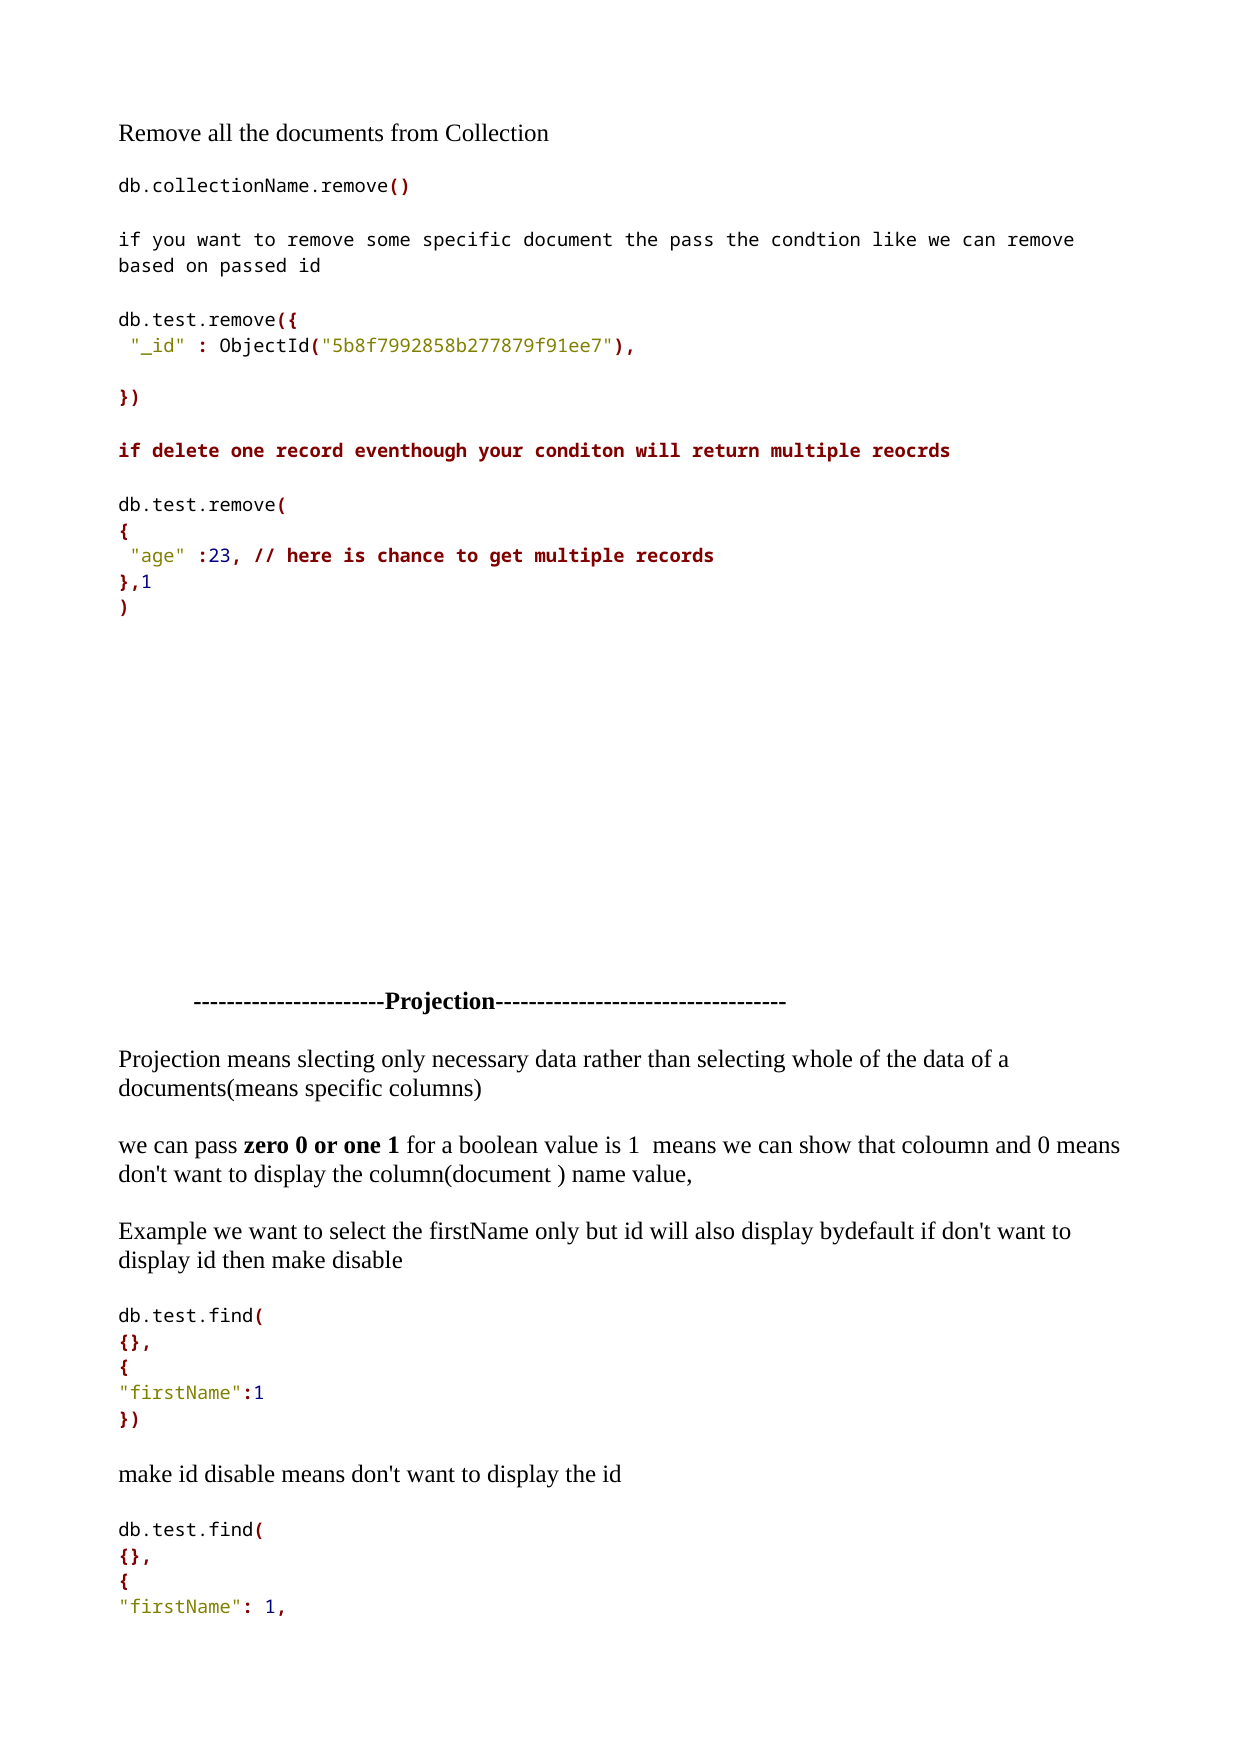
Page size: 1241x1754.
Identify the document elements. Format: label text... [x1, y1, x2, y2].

text db.test.remove( [118, 492, 1122, 517]
text Remove all the documents from Collection [118, 118, 1122, 147]
text "firstName":1 [118, 1379, 1122, 1405]
text { [118, 1354, 1122, 1379]
text if delete one record eventhough your conditon will return multiple reocrds [118, 437, 1122, 463]
text Example we want to select the firstName only but id will also display bydefault if don't want to display id then make disable [118, 1216, 1122, 1274]
text "_id" : ObjectId("5b8f7992858b277879f91ee7"), [118, 332, 1122, 357]
text we can pass zero 0 or one 1 for a boolean value is 1 means we can show that coloumn and 0 means don't want to display the column(document ) name value, [118, 1130, 1122, 1188]
text db.test.remove({ [118, 306, 1122, 332]
text }) [118, 1405, 1122, 1430]
text "age" :23, // here is chance to get multiple records [118, 543, 1122, 568]
text {}, [118, 1542, 1122, 1568]
text {}, [118, 1328, 1122, 1354]
text db.collectionName.remove() [118, 172, 1122, 198]
text },1 [118, 568, 1122, 594]
text "firstName": 1, [118, 1593, 1122, 1619]
text ) [118, 594, 1122, 619]
text if you want to remove some specific document the pass the condtion like we can remove based on passed id [118, 227, 1122, 278]
text -----------------------Projection----------------------------------- [118, 986, 1122, 1015]
text }) [118, 383, 1122, 408]
text Projection means slecting only necessary data rather than selecting whole of the data of a documents(means specific columns) [118, 1044, 1122, 1101]
text make id disable means don't want to display the id [118, 1459, 1122, 1488]
text db.test.find( [118, 1517, 1122, 1542]
text db.test.find( [118, 1303, 1122, 1328]
text { [118, 1568, 1122, 1593]
text { [118, 517, 1122, 543]
